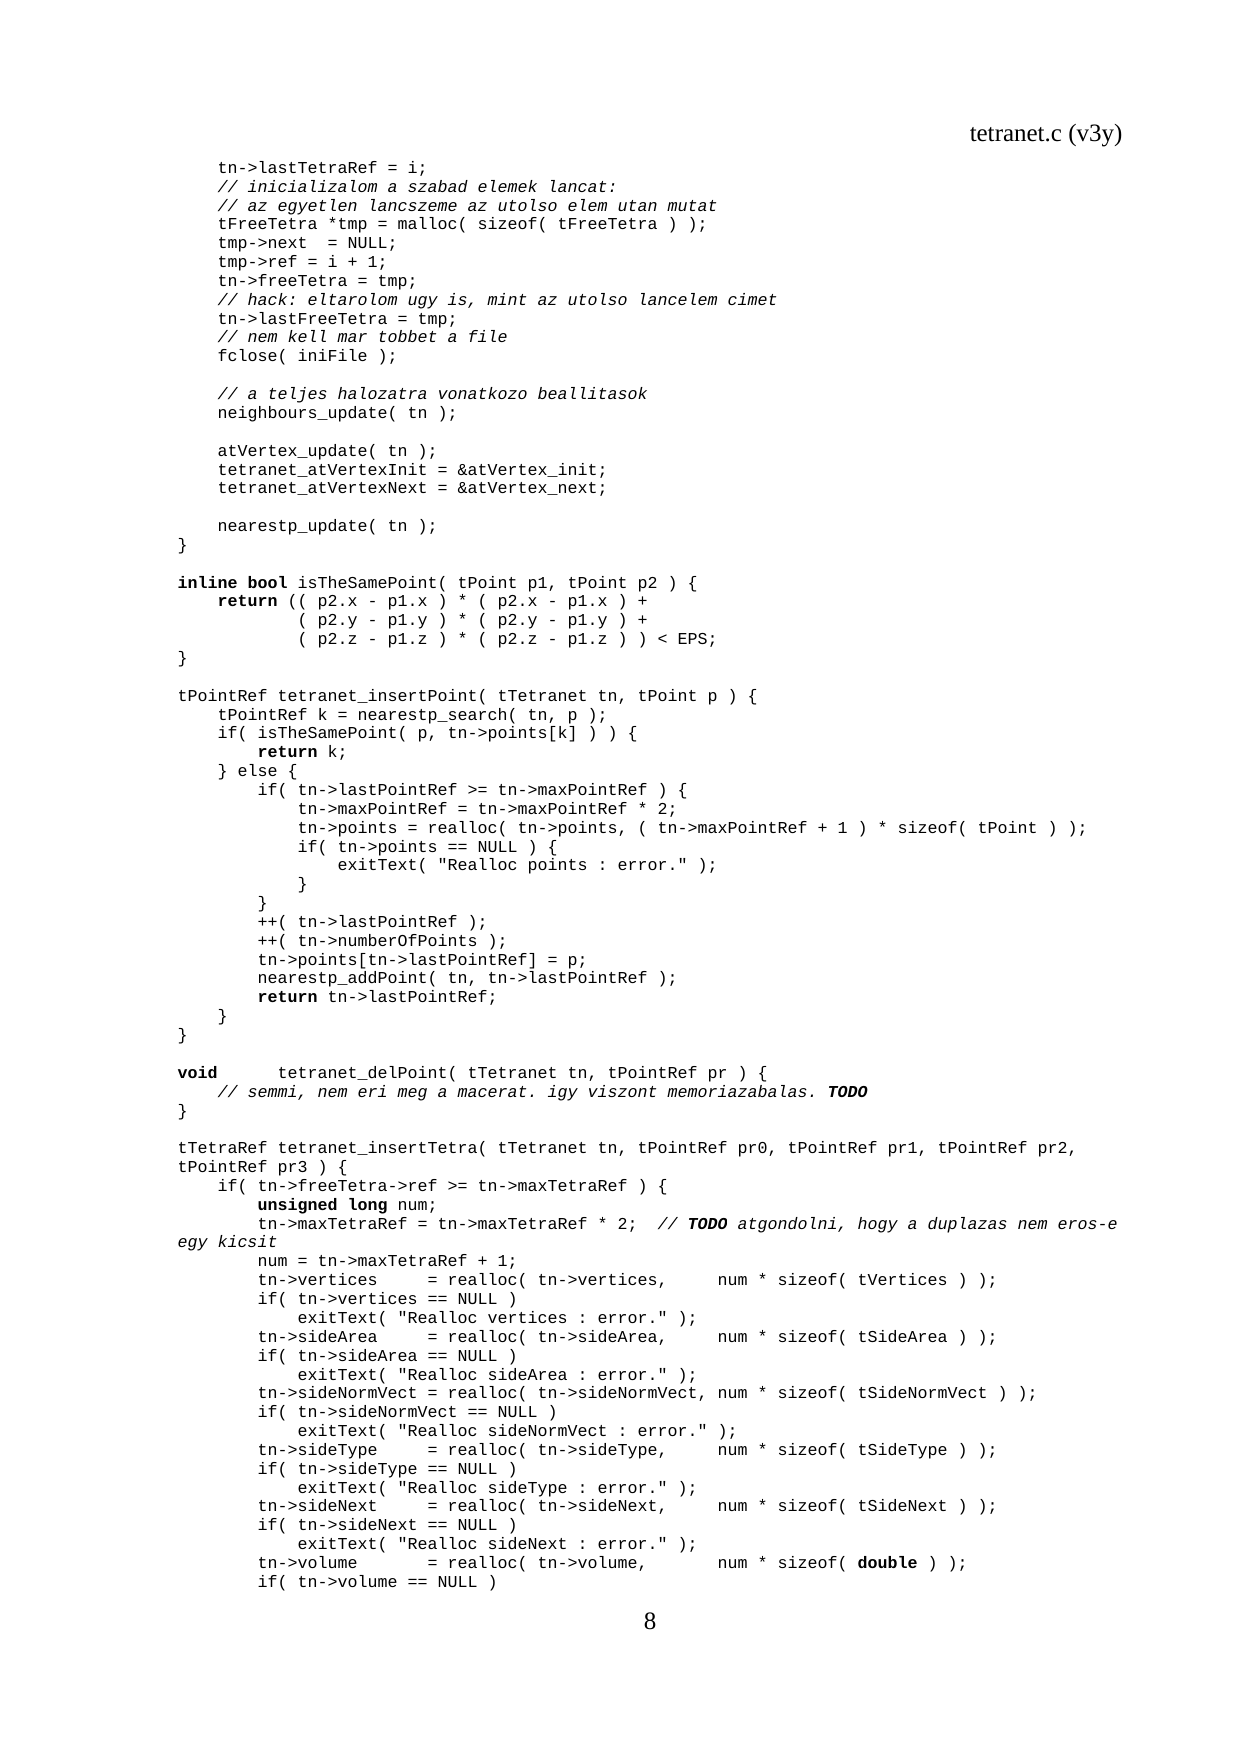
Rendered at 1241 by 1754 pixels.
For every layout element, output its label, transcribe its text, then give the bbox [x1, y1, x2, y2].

text tn->lastTetraRef = i; // inicializalom a szabad elemek lancat: // az egyetlen lancszeme az utolso elem utan mutat tFreeTetra *tmp = malloc( sizeof( tFreeTetra ) ); tmp->next = NULL; tmp->ref = i + 1; tn->freeTetra = tmp; // hack: eltarolom ugy is, mint az utolso lancelem cimet tn->lastFreeTetra = tmp; // nem kell mar tobbet a file fclose( iniFile ); // a teljes halozatra vonatkozo beallitasok neighbours_update( tn ); atVertex_update( tn ); tetranet_atVertexInit = &atVertex_init; tetranet_atVertexNext = &atVertex_next; nearestp_update( tn ); } inline bool isTheSamePoint( tPoint p1, tPoint p2 ) { return (( p2.x - p1.x ) * ( p2.x - p1.x ) + ( p2.y - p1.y ) * ( p2.y - p1.y ) + ( p2.z - p1.z ) * ( p2.z - p1.z ) ) < EPS; } tPointRef tetranet_insertPoint( tTetranet tn, tPoint p ) { tPointRef k = nearestp_search( tn, p ); if( isTheSamePoint( p, tn->points[k] ) ) { return k; } else { if( tn->lastPointRef >= tn->maxPointRef ) { tn->maxPointRef = tn->maxPointRef * 2; tn->points = realloc( tn->points, ( tn->maxPointRef + 1 ) * sizeof( tPoint ) ); if( tn->points == NULL ) { exitText( "Realloc points : error." ); } } ++( tn->lastPointRef ); ++( tn->numberOfPoints ); tn->points[tn->lastPointRef] = p; nearestp_addPoint( tn, tn->lastPointRef ); return tn->lastPointRef; } } void tetranet_delPoint( tTetranet tn, tPointRef pr ) { // semmi, nem eri meg a macerat. igy viszont memoriazabalas. TODO } tTetraRef tetranet_insertTetra( tTetranet tn, tPointRef pr0, tPointRef pr1, tPointRef pr2, tPointRef pr3 ) { if( tn->freeTetra->ref >= tn->maxTetraRef ) { unsigned long num; tn->maxTetraRef = tn->maxTetraRef * 2; // TODO atgondolni, hogy a duplazas nem eros-e egy kicsit num = tn->maxTetraRef + 1; tn->vertices = realloc( tn->vertices, num * sizeof( tVertices ) ); if( tn->vertices == NULL ) exitText( "Realloc vertices : error." ); tn->sideArea = realloc( tn->sideArea, num * sizeof( tSideArea ) ); if( tn->sideArea == NULL ) exitText( "Realloc sideArea : error." ); tn->sideNormVect = realloc( tn->sideNormVect, num * sizeof( tSideNormVect ) ); if( tn->sideNormVect == NULL ) exitText( "Realloc sideNormVect : error." ); tn->sideType = realloc( tn->sideType, num * sizeof( tSideType ) ); if( tn->sideType == NULL ) exitText( "Realloc sideType : error." ); tn->sideNext = realloc( tn->sideNext, num * sizeof( tSideNext ) ); if( tn->sideNext == NULL ) exitText( "Realloc sideNext : error." ); tn->volume = realloc( tn->volume, num * sizeof( double ) ); if( tn->volume == NULL ) [177, 159, 1122, 1592]
